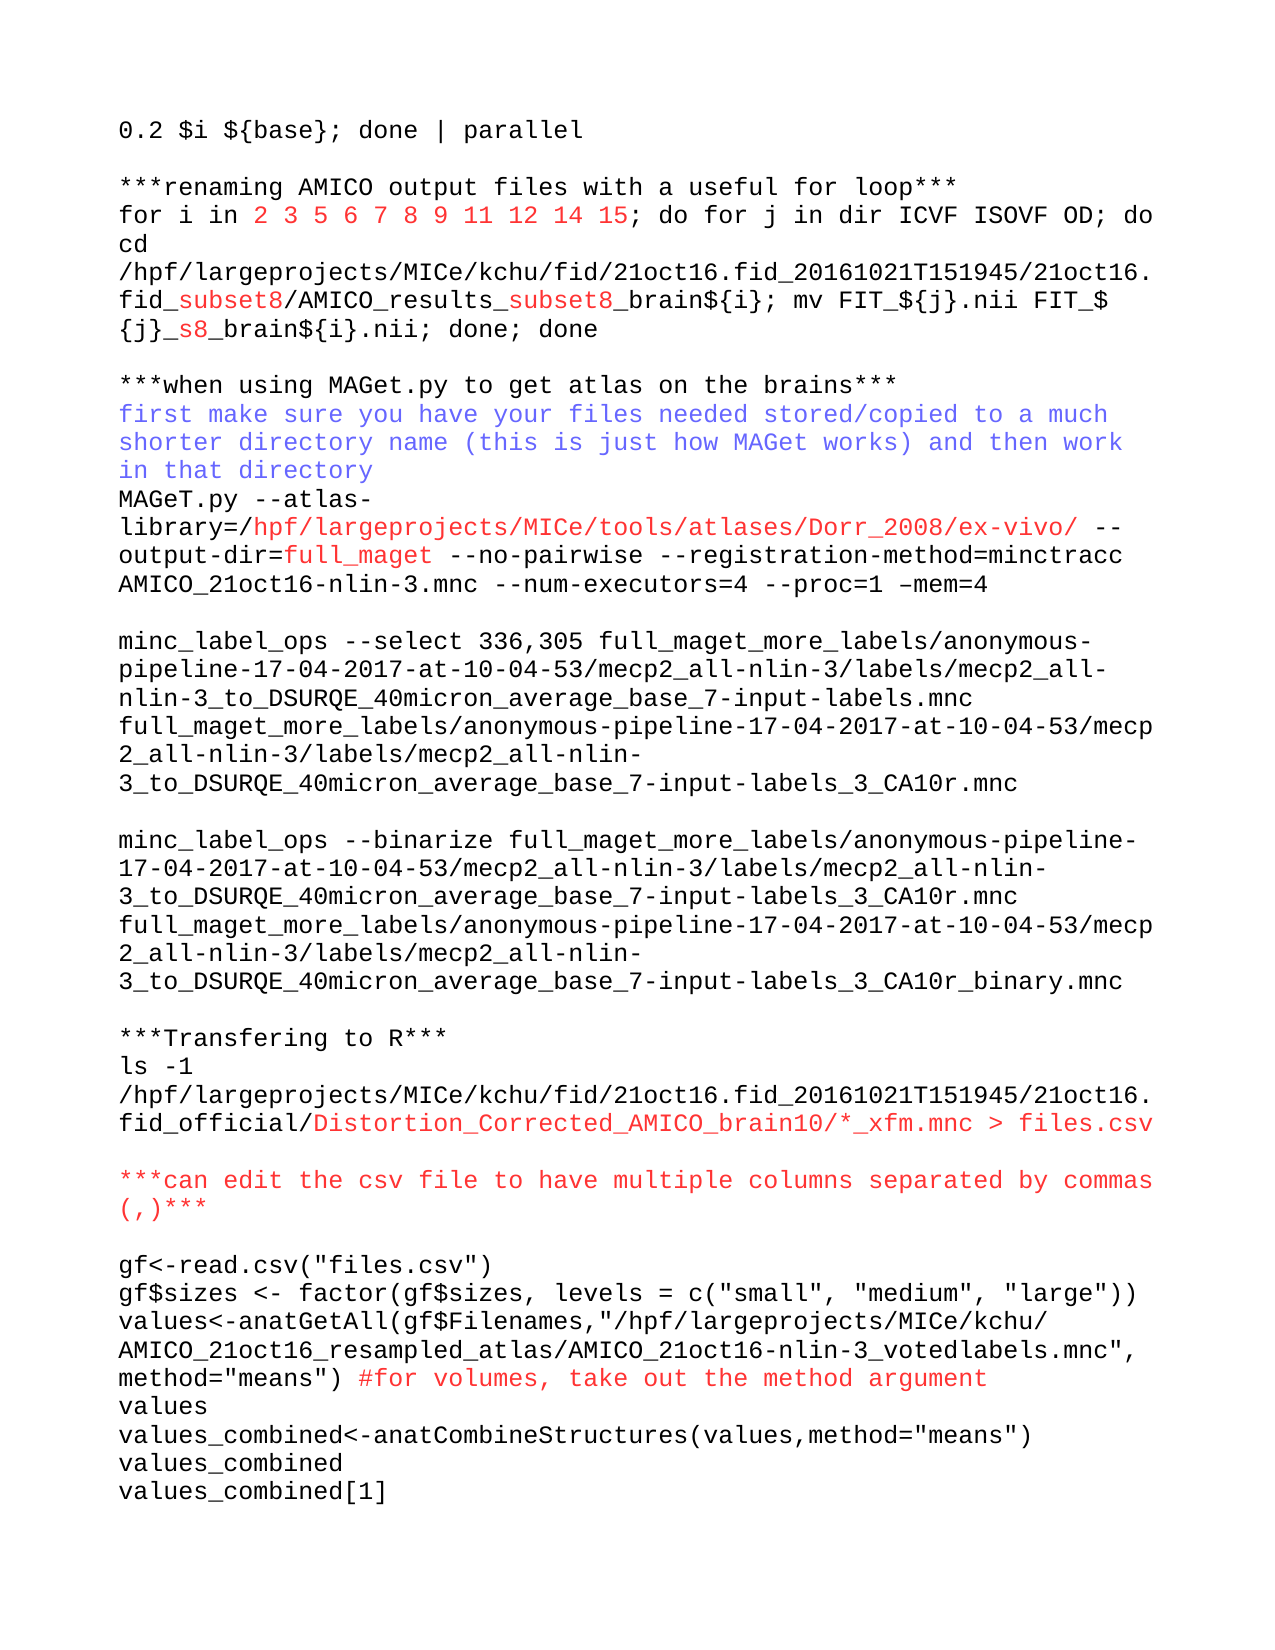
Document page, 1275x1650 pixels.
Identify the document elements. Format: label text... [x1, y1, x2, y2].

text minc_label_ops --select 336,305 full_maget_more_labels/anonymous-pipeline-17-04-2017-at-10-04-53/mecp2_all-nlin-3/labels/mecp2_all-nlin-3_to_DSURQE_40micron_average_base_7-input-labels.mnc full_maget_more_labels/anonymous-pipeline-17-04-2017-at-10-04-53/mecp2_all-nlin-3/labels/mecp2_all-nlin-3_to_DSURQE_40micron_average_base_7-input-labels_3_CA10r.mnc [118, 628, 1157, 798]
text values<-anatGetAll(gf$Filenames,"/hpf/largeprojects/MICe/kchu/AMICO_21oct16_resampled_atlas/AMICO_21oct16-nlin-3_votedlabels.mnc", method="means") #for volumes, take out the method argument [118, 1309, 1157, 1394]
text values_combined<-anatCombineStructures(values,method="means") [118, 1422, 1157, 1451]
text for i in 2 3 5 6 7 8 9 11 12 14 15; do for j in dir ICVF ISOVF OD; do cd /hpf/largeprojects/MICe/kchu/fid/21oct16.fid_20161021T151945/21oct16.fid_subset8/AMICO_results_subset8_brain${i}; mv FIT_${j}.nii FIT_${j}_s8_brain${i}.nii; done; done [118, 203, 1157, 345]
text gf$sizes <- factor(gf$sizes, levels = c("small", "medium", "large")) [118, 1281, 1157, 1309]
text 0.2 $i ${base}; done | parallel [118, 118, 1157, 146]
text gf<-read.csv("files.csv") [118, 1252, 1157, 1281]
text ***when using MAGet.py to get atlas on the brains*** [118, 373, 1157, 401]
text ***Transfering to R*** [118, 1026, 1157, 1054]
text values_combined[1] [118, 1479, 1157, 1507]
text ***can edit the csv file to have multiple columns separated by commas (,)*** [118, 1167, 1157, 1224]
text minc_label_ops --binarize full_maget_more_labels/anonymous-pipeline-17-04-2017-at-10-04-53/mecp2_all-nlin-3/labels/mecp2_all-nlin-3_to_DSURQE_40micron_average_base_7-input-labels_3_CA10r.mnc full_maget_more_labels/anonymous-pipeline-17-04-2017-at-10-04-53/mecp2_all-nlin-3/labels/mecp2_all-nlin-3_to_DSURQE_40micron_average_base_7-input-labels_3_CA10r_binary.mnc [118, 827, 1157, 997]
text values [118, 1394, 1157, 1422]
text values_combined [118, 1451, 1157, 1479]
text ls -1 /hpf/largeprojects/MICe/kchu/fid/21oct16.fid_20161021T151945/21oct16.fid_official/Distortion_Corrected_AMICO_brain10/*_xfm.mnc > files.csv [118, 1054, 1157, 1139]
text ***renaming AMICO output files with a useful for loop*** [118, 175, 1157, 203]
text MAGeT.py --atlas-library=/hpf/largeprojects/MICe/tools/atlases/Dorr_2008/ex-vivo/ --output-dir=full_maget --no-pairwise --registration-method=minctracc AMICO_21oct16-nlin-3.mnc --num-executors=4 --proc=1 –mem=4 [118, 486, 1157, 600]
text first make sure you have your files needed stored/copied to a much shorter directory name (this is just how MAGet works) and then work in that directory [118, 401, 1157, 486]
